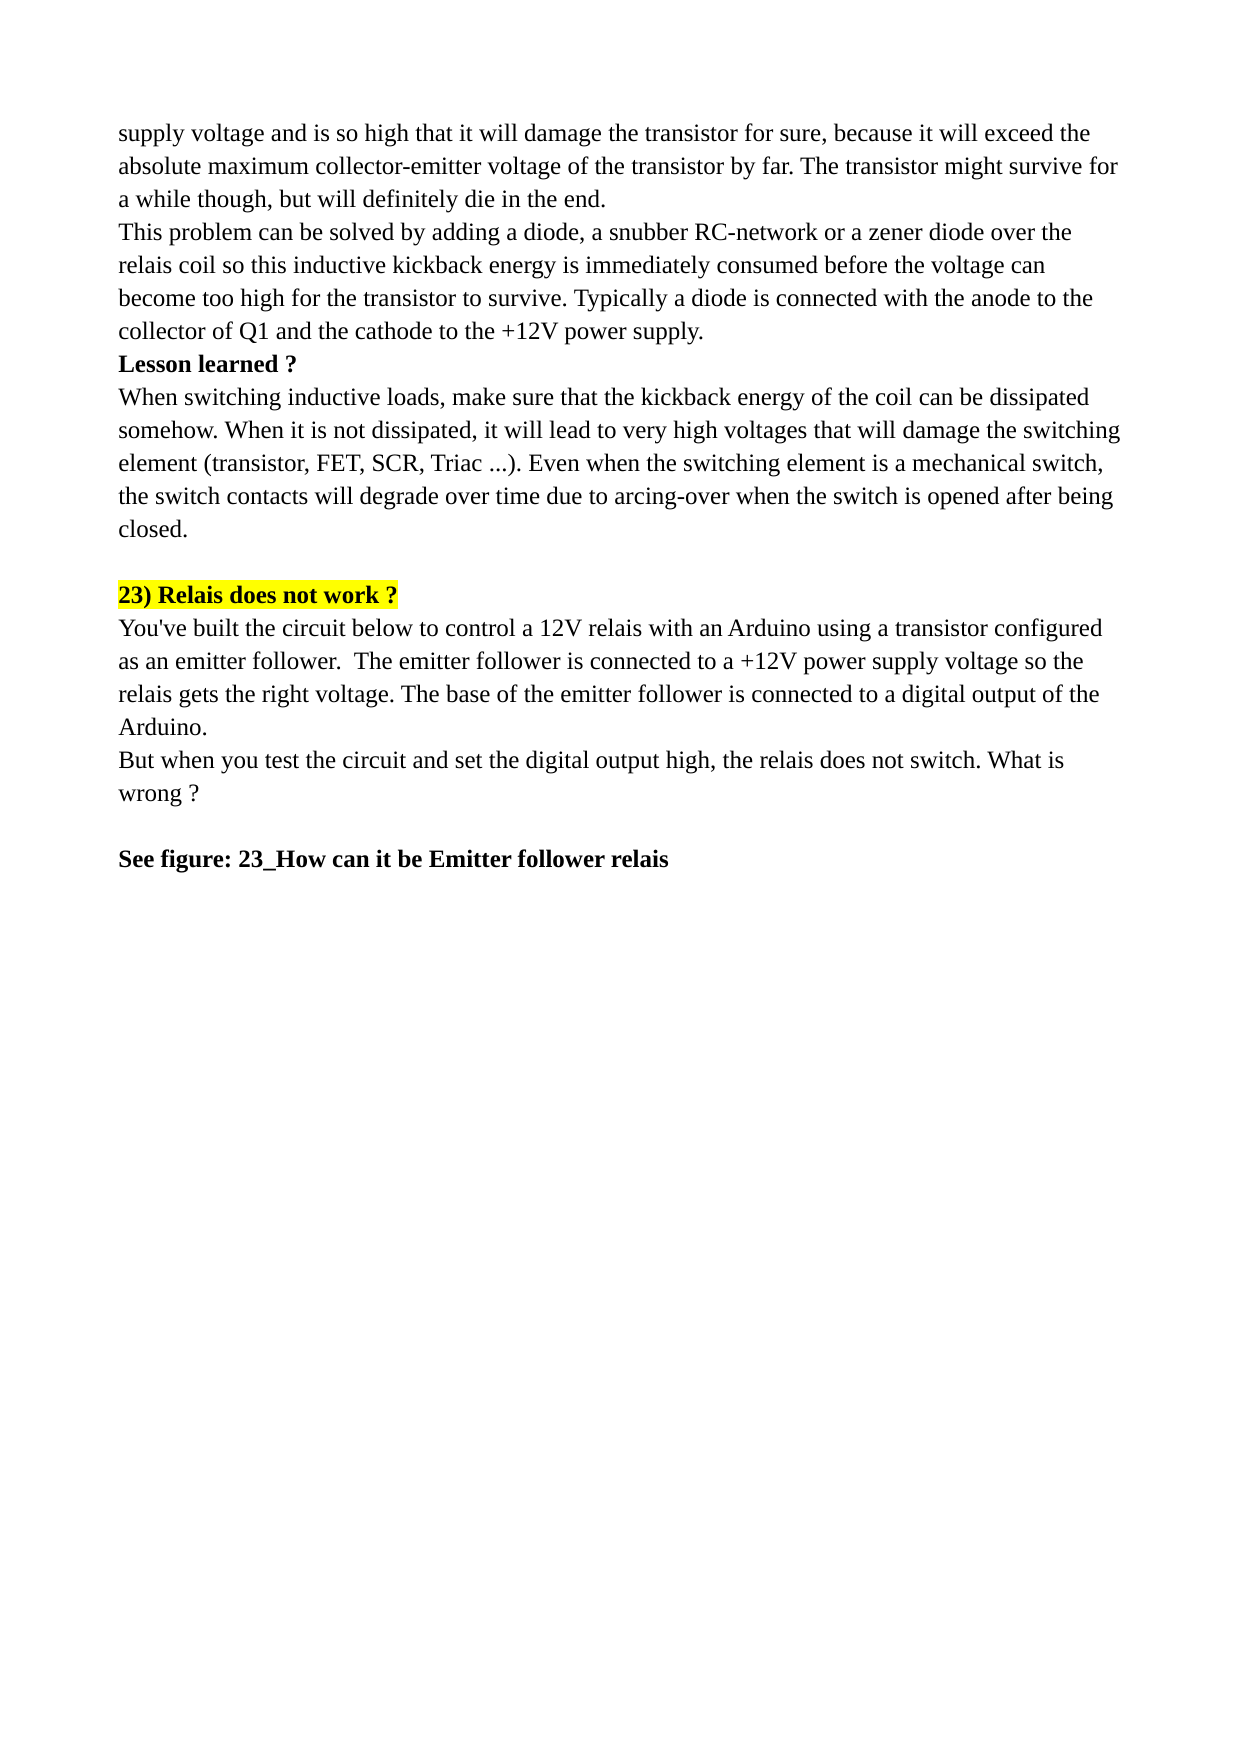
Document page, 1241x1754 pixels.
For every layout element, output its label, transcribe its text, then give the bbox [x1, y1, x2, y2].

text supply voltage and is so high that it will damage the transistor for sure, because it will exceed the absolute maximum collector-emitter voltage of the transistor by far. The transistor might survive for a while though, but will definitely die in the end. This problem can be solved by adding a diode, a snubber RC-network or a zener diode over the relais coil so this inductive kickback energy is immediately consumed before the voltage can become too high for the transistor to survive. Typically a diode is connected with the anode to the collector of Q1 and the cathode to the +12V power supply. Lesson learned ? When switching inductive loads, make sure that the kickback energy of the coil can be dissipated somehow. When it is not dissipated, it will lead to very high voltages that will damage the switching element (transistor, FET, SCR, Triac ...). Even when the switching element is a mechanical switch, the switch contacts will degrade over time due to arcing-over when the switch is opened after being closed. 23) Relais does not work ? You've built the circuit below to control a 12V relais with an Arduino using a transistor configured as an emitter follower. The emitter follower is connected to a +12V power supply voltage so the relais gets the right voltage. The base of the emitter follower is connected to a digital output of the Arduino. But when you test the circuit and set the digital output high, the relais does not switch. What is wrong ? See figure: 23_How can it be Emitter follower relais [118, 118, 1122, 873]
